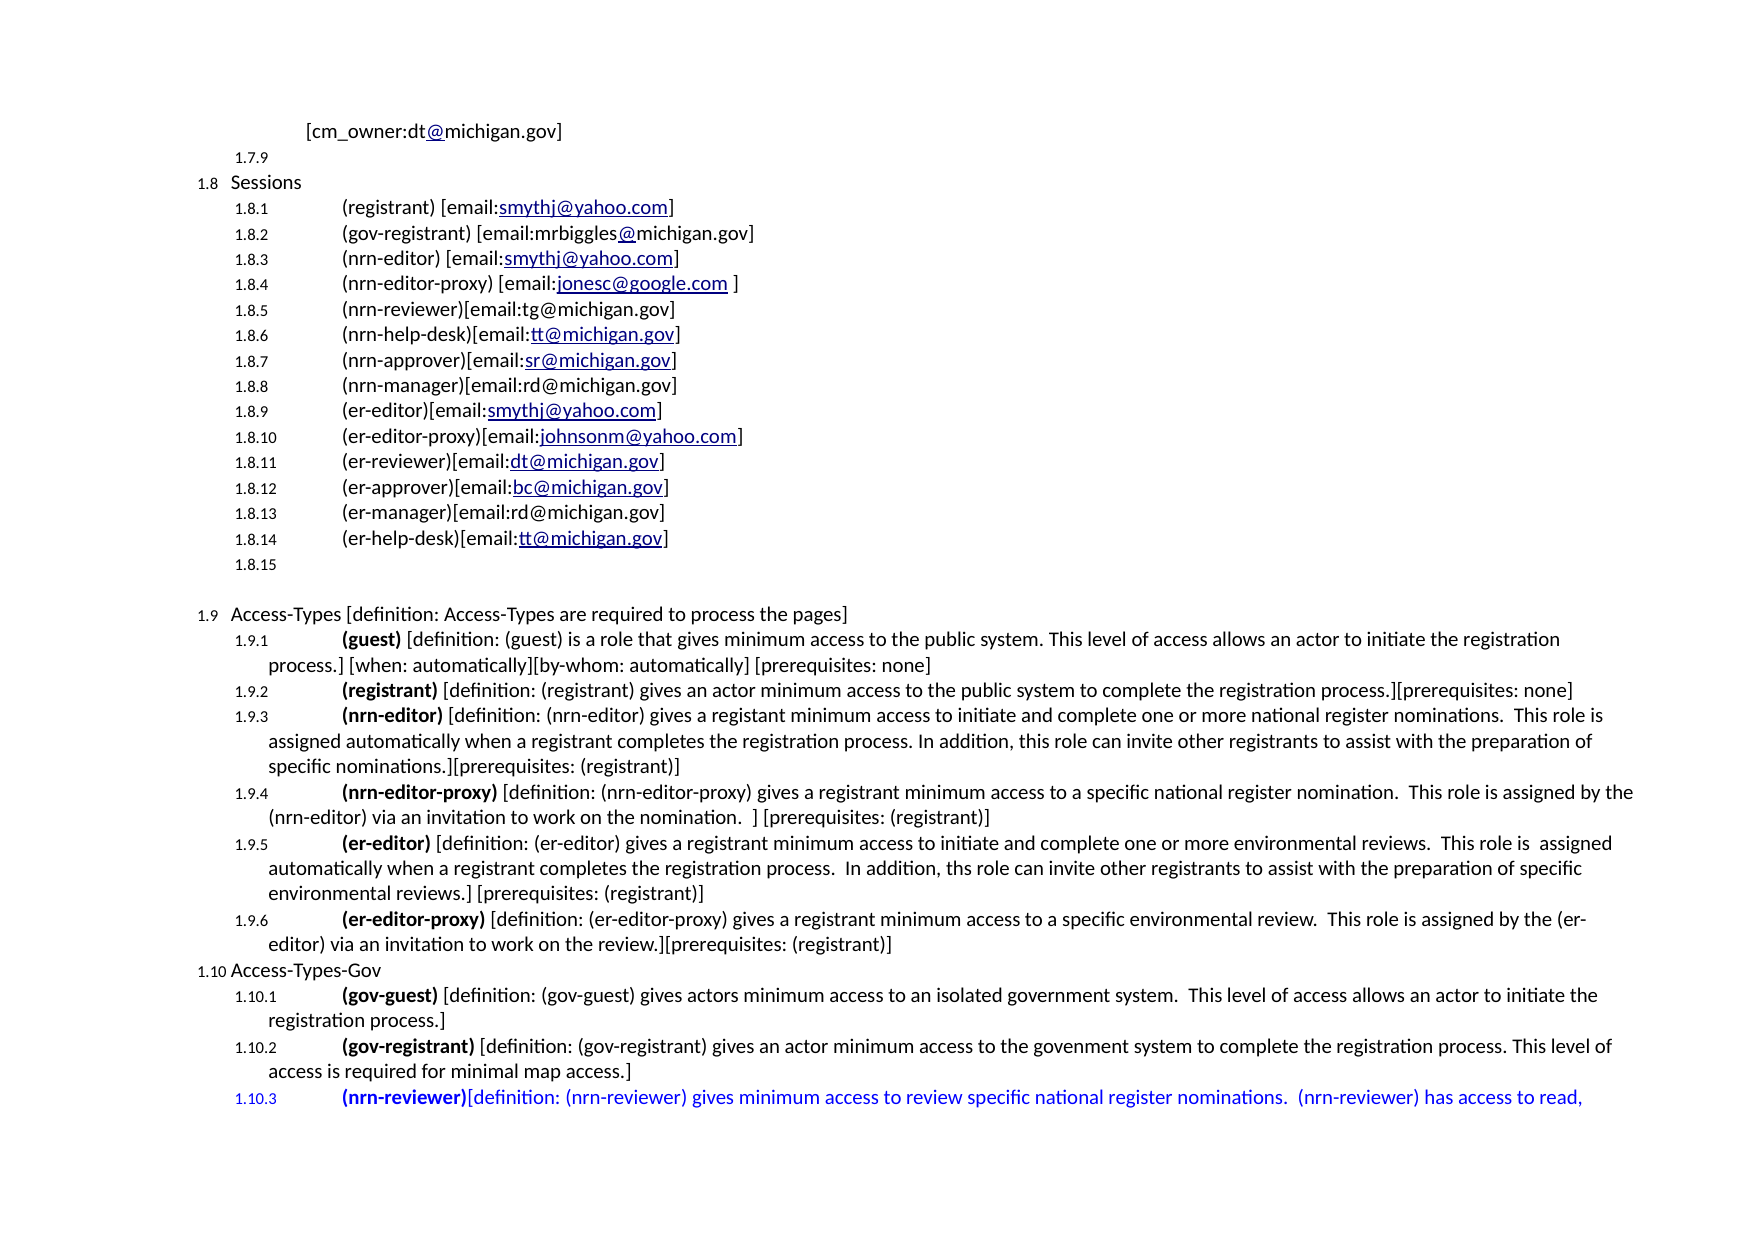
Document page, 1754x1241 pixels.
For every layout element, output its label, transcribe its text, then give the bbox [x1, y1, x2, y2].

list (nrn-editor) [definition: (nrn-editor) gives a registant minimum access to initiate and complete one or more national register nominations. This role is assigned automatically when a registrant completes the registration process. In addition, this role can invite other registrants to assist with the preparation of specific nominations.][prerequisites: (registrant)] [231, 703, 1636, 779]
list (er-editor-proxy)[email:johnsonm@yahoo.com] [231, 423, 1636, 448]
list (nrn-manager)[email:rd@michigan.gov] [231, 372, 1636, 398]
list (gov-registrant) [definition: (gov-registrant) gives an actor minimum access to the govenment system to complete the registration process. This level of access is required for minimal map access.] [231, 1033, 1636, 1084]
list (gov-registrant) [email:mrbiggles@michigan.gov] [231, 220, 1636, 245]
list (guest) [definition: (guest) is a role that gives minimum access to the public system. This level of access allows an actor to initiate the registration process.] [when: automatically][by-whom: automatically] [prerequisites: none] [231, 626, 1636, 677]
list Sessions [193, 169, 1636, 194]
list Access-Types-Gov [193, 957, 1636, 982]
list (er-manager)[email:rd@michigan.gov] [231, 499, 1636, 525]
list (nrn-editor-proxy) [email:jonesc@google.com ] [231, 271, 1636, 296]
list (nrn-approver)[email:sr@michigan.gov] [231, 347, 1636, 372]
list (nrn-reviewer)[email:tg@michigan.gov] [231, 296, 1636, 321]
list (er-editor) [definition: (er-editor) gives a registrant minimum access to initiate and complete one or more environmental reviews. This role is assigned automatically when a registrant completes the registration process. In addition, ths role can invite other registrants to assist with the preparation of specific environmental reviews.] [prerequisites: (registrant)] [231, 830, 1636, 906]
list (registrant) [definition: (registrant) gives an actor minimum access to the public system to complete the registration process.][prerequisites: none] [231, 677, 1636, 703]
list Access-Types [definition: Access-Types are required to process the pages] [193, 601, 1636, 626]
list (er-editor-proxy) [definition: (er-editor-proxy) gives a registrant minimum access to a specific environmental review. This role is assigned by the (er-editor) via an invitation to work on the review.][prerequisites: (registrant)] [231, 906, 1636, 957]
list (er-reviewer)[email:dt@michigan.gov] [231, 448, 1636, 474]
list (registrant) [email:smythj@yahoo.com] [231, 194, 1636, 220]
list (nrn-help-desk)[email:tt@michigan.gov] [231, 321, 1636, 347]
list (nrn-reviewer)[definition: (nrn-reviewer) gives minimum access to review specific national register nominations. (nrn-reviewer) has access to read, [231, 1084, 1636, 1109]
list [cm_owner:dt@michigan.gov] [268, 118, 1636, 143]
list (er-editor)[email:smythj@yahoo.com] [231, 398, 1636, 423]
list (er-approver)[email:bc@michigan.gov] [231, 474, 1636, 499]
list (gov-guest) [definition: (gov-guest) gives actors minimum access to an isolated government system. This level of access allows an actor to initiate the registration process.] [231, 982, 1636, 1033]
list (nrn-editor-proxy) [definition: (nrn-editor-proxy) gives a registrant minimum access to a specific national register nomination. This role is assigned by the (nrn-editor) via an invitation to work on the nomination. ] [prerequisites: (registrant)] [231, 779, 1636, 830]
list (nrn-editor) [email:smythj@yahoo.com] [231, 245, 1636, 271]
list (er-help-desk)[email:tt@michigan.gov] [231, 525, 1636, 550]
